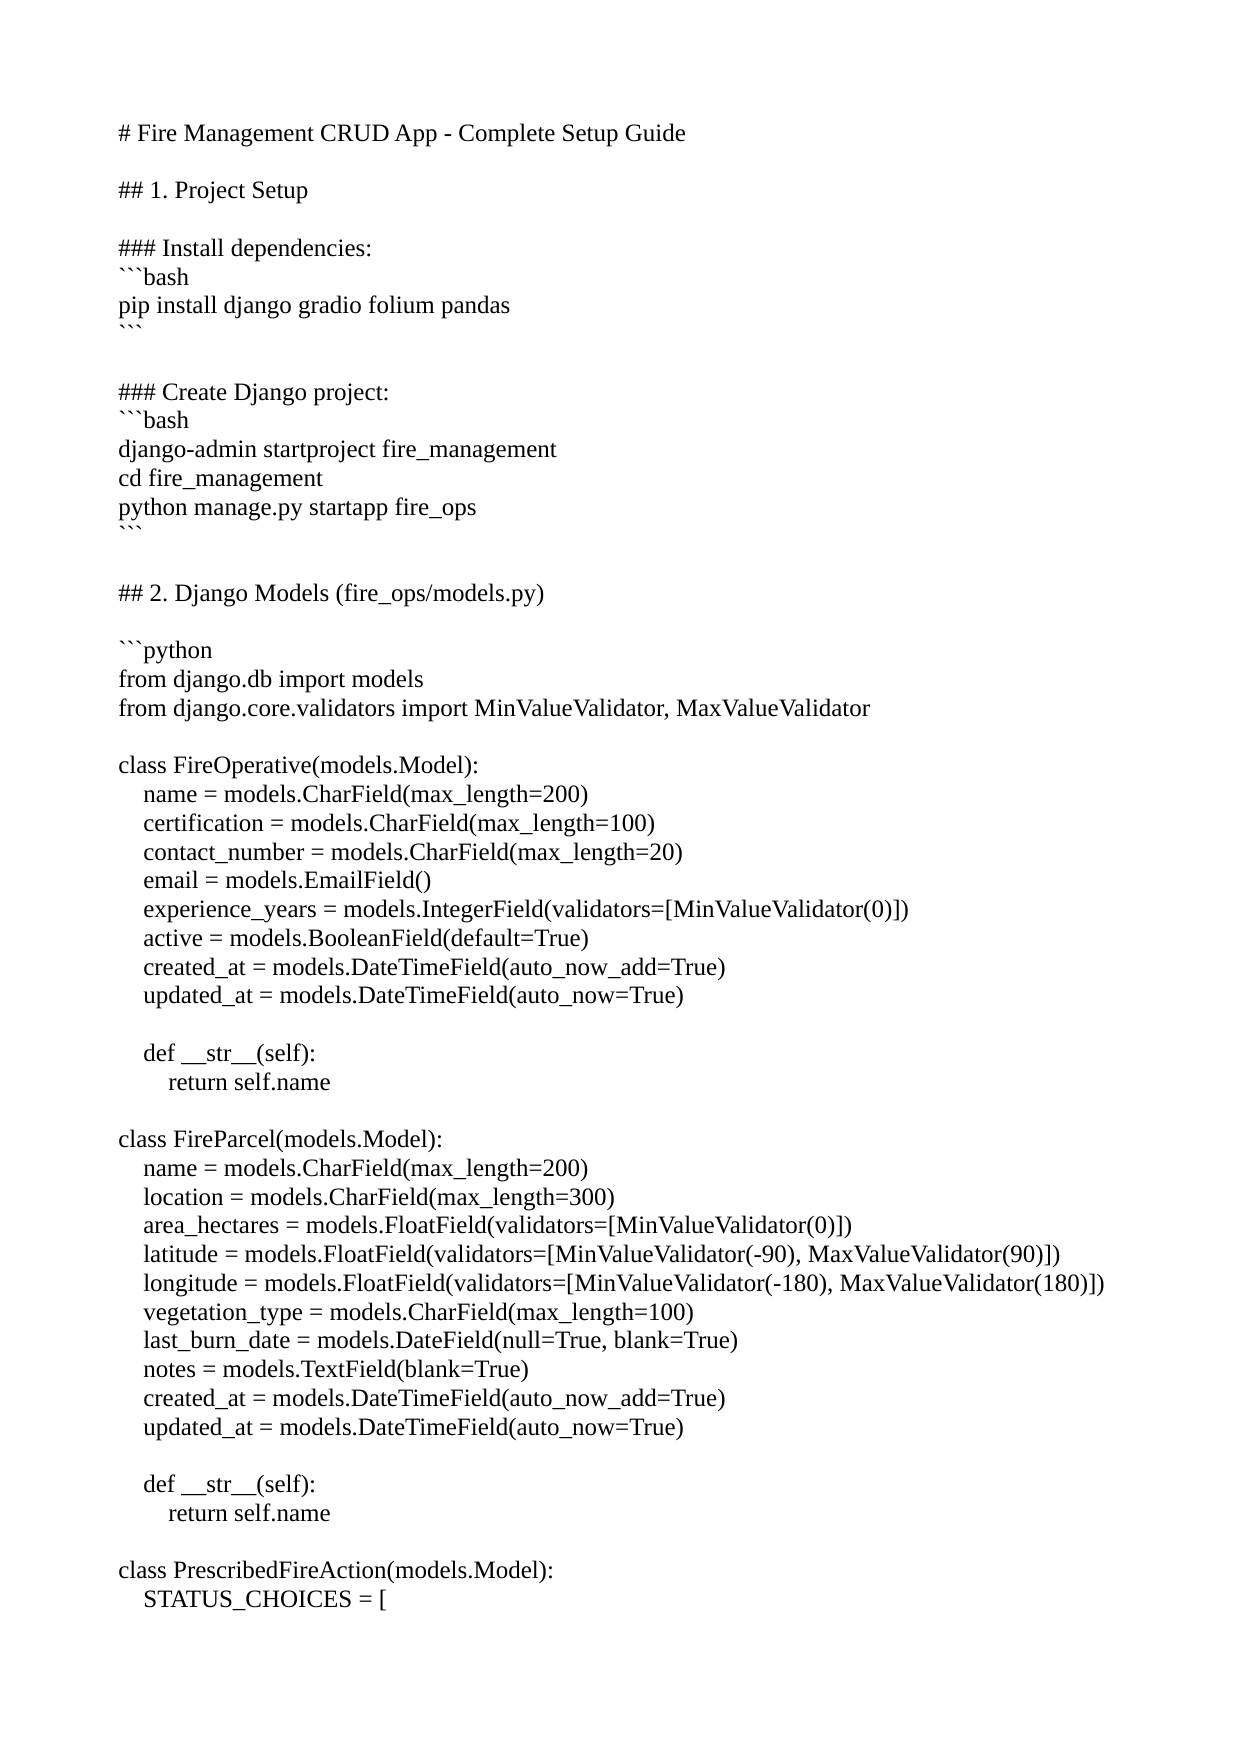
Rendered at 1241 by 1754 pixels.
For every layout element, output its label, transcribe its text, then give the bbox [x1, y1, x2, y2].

text active = models.BooleanField(default=True) [118, 923, 1122, 952]
text python manage.py startapp fire_ops [118, 492, 1122, 521]
text name = models.CharField(max_length=200) [118, 1153, 1122, 1182]
text updated_at = models.DateTimeField(auto_now=True) [118, 981, 1122, 1009]
text def __str__(self): [118, 1469, 1122, 1498]
text django-admin startproject fire_management [118, 434, 1122, 463]
text ``` [118, 521, 1122, 549]
text ## 2. Django Models (fire_ops/models.py) [118, 578, 1122, 607]
text contact_number = models.CharField(max_length=20) [118, 837, 1122, 866]
text location = models.CharField(max_length=300) [118, 1182, 1122, 1211]
text ```bash [118, 262, 1122, 291]
text ## 1. Project Setup [118, 176, 1122, 204]
text pip install django gradio folium pandas [118, 291, 1122, 319]
text from django.core.validators import MinValueValidator, MaxValueValidator [118, 693, 1122, 722]
text latitude = models.FloatField(validators=[MinValueValidator(-90), MaxValueValidator(90)]) [118, 1239, 1122, 1268]
text def __str__(self): [118, 1038, 1122, 1067]
text cd fire_management [118, 463, 1122, 492]
text area_hectares = models.FloatField(validators=[MinValueValidator(0)]) [118, 1211, 1122, 1239]
text created_at = models.DateTimeField(auto_now_add=True) [118, 1383, 1122, 1412]
text class FireParcel(models.Model): [118, 1124, 1122, 1153]
text STATUS_CHOICES = [ [118, 1584, 1122, 1613]
text from django.db import models [118, 664, 1122, 693]
text # Fire Management CRUD App - Complete Setup Guide [118, 118, 1122, 147]
text email = models.EmailField() [118, 866, 1122, 894]
text ### Create Django project: [118, 377, 1122, 406]
text notes = models.TextField(blank=True) [118, 1354, 1122, 1383]
text updated_at = models.DateTimeField(auto_now=True) [118, 1412, 1122, 1441]
text experience_years = models.IntegerField(validators=[MinValueValidator(0)]) [118, 894, 1122, 923]
text return self.name [118, 1498, 1122, 1527]
text last_burn_date = models.DateField(null=True, blank=True) [118, 1326, 1122, 1354]
text class PrescribedFireAction(models.Model): [118, 1556, 1122, 1584]
text ```python [118, 636, 1122, 664]
text ### Install dependencies: [118, 233, 1122, 262]
text created_at = models.DateTimeField(auto_now_add=True) [118, 952, 1122, 981]
text longitude = models.FloatField(validators=[MinValueValidator(-180), MaxValueValidator(180)]) [118, 1268, 1122, 1297]
text ```bash [118, 406, 1122, 434]
text certification = models.CharField(max_length=100) [118, 808, 1122, 837]
text name = models.CharField(max_length=200) [118, 779, 1122, 808]
text return self.name [118, 1067, 1122, 1096]
text ``` [118, 319, 1122, 348]
text class FireOperative(models.Model): [118, 751, 1122, 779]
text vegetation_type = models.CharField(max_length=100) [118, 1297, 1122, 1326]
